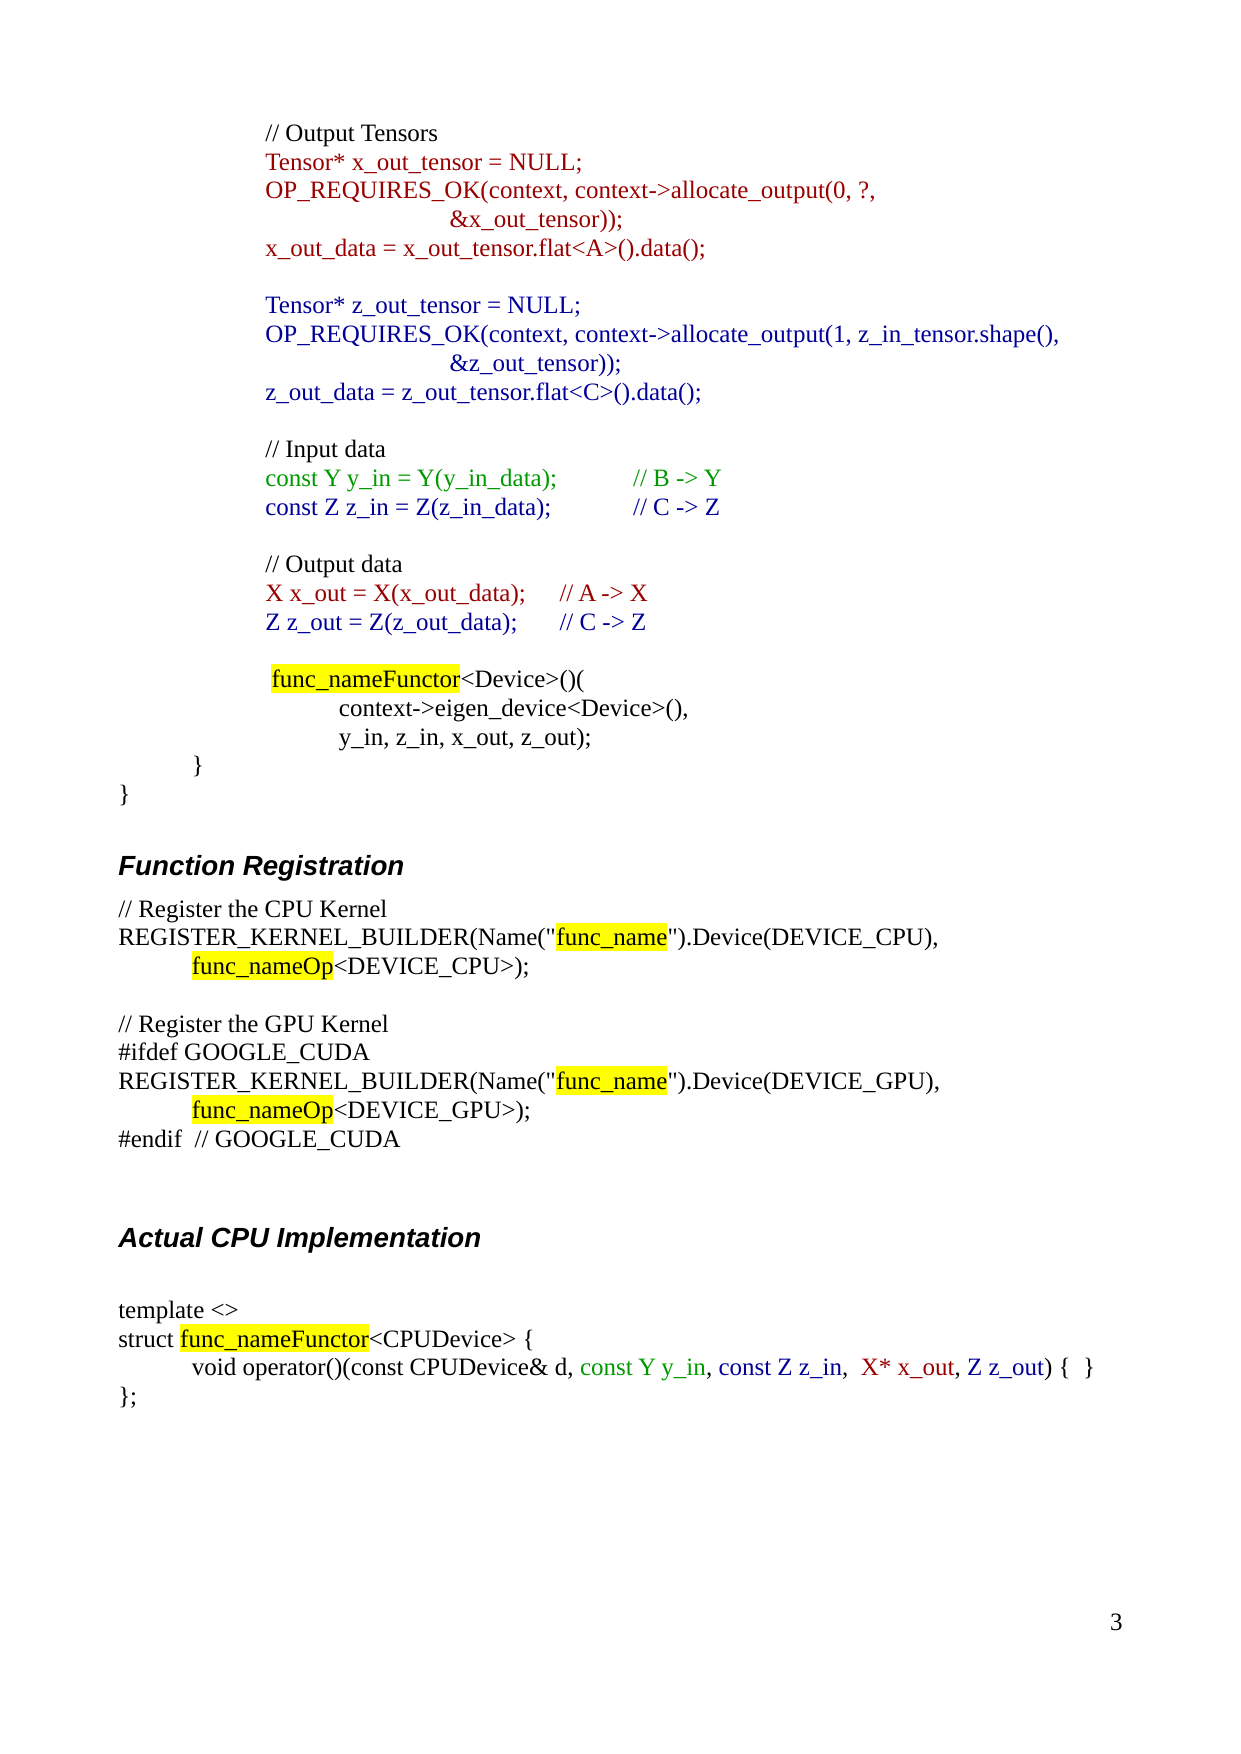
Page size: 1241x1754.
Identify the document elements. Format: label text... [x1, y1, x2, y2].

text Tensor* z_out_tensor = NULL; [118, 291, 1122, 319]
text // Register the GPU Kernel [118, 1009, 1122, 1037]
text y_in, z_in, x_out, z_out); [118, 722, 1122, 751]
text } [118, 751, 1122, 779]
text REGISTER_KERNEL_BUILDER(Name("func_name").Device(DEVICE_GPU), func_nameOp<DEVICE_GPU>); [118, 1066, 1122, 1124]
subtitle Function Registration [118, 849, 1122, 881]
text // Register the CPU Kernel [118, 894, 1122, 922]
text REGISTER_KERNEL_BUILDER(Name("func_name").Device(DEVICE_CPU), func_nameOp<DEVICE_CPU>); [118, 922, 1122, 980]
text Tensor* x_out_tensor = NULL; [118, 147, 1122, 176]
text template <> [118, 1295, 1122, 1324]
text const Z z_in = Z(z_in_data); // C -> Z [118, 492, 1122, 521]
text } [118, 779, 1122, 808]
text &z_out_tensor)); [118, 348, 1122, 377]
text #endif // GOOGLE_CUDA [118, 1124, 1122, 1152]
text struct func_nameFunctor<CPUDevice> { [118, 1324, 1122, 1352]
text &x_out_tensor)); [118, 204, 1122, 233]
text Z z_out = Z(z_out_data); // C -> Z [118, 607, 1122, 636]
text #ifdef GOOGLE_CUDA [118, 1037, 1122, 1066]
text context->eigen_device<Device>(), [118, 693, 1122, 722]
text // Input data [118, 434, 1122, 463]
text func_nameFunctor<Device>()( [118, 664, 1122, 693]
text X x_out = X(x_out_data); // A -> X [118, 578, 1122, 607]
text x_out_data = x_out_tensor.flat<A>().data(); [118, 233, 1122, 262]
text // Output data [118, 549, 1122, 578]
subtitle Actual CPU Implementation [118, 1222, 1122, 1254]
text const Y y_in = Y(y_in_data); // B -> Y [118, 463, 1122, 492]
text }; [118, 1381, 1122, 1410]
text z_out_data = z_out_tensor.flat<C>().data(); [118, 377, 1122, 406]
text OP_REQUIRES_OK(context, context->allocate_output(0, ?, [118, 176, 1122, 204]
text OP_REQUIRES_OK(context, context->allocate_output(1, z_in_tensor.shape(), [118, 319, 1122, 348]
text void operator()(const CPUDevice& d, const Y y_in, const Z z_in, X* x_out, Z z_out) { } [118, 1352, 1122, 1381]
text // Output Tensors [118, 118, 1122, 147]
